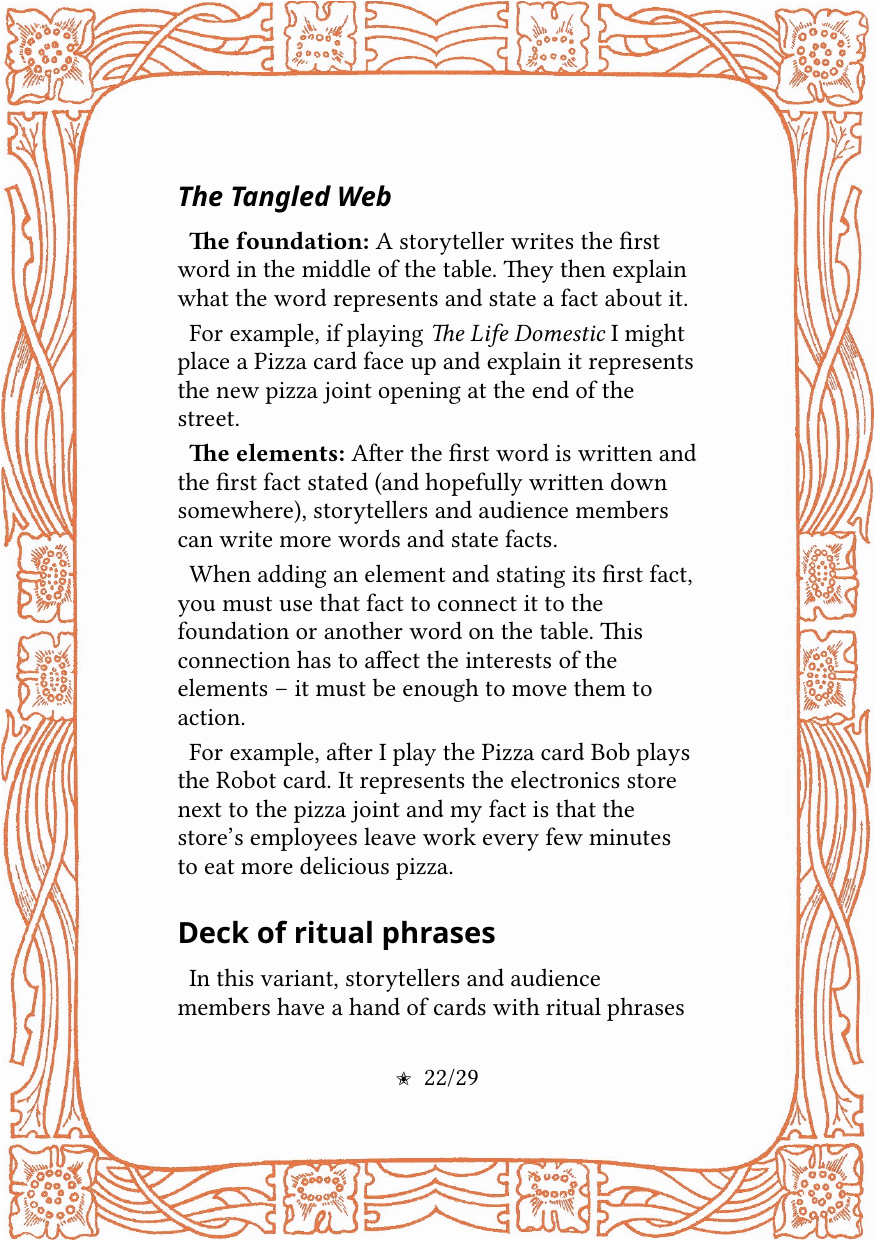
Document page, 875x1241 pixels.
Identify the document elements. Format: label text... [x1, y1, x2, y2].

subtitle The Tangled Web [177, 177, 697, 214]
text When adding an element and stating its first fact, you must use that fact to connect it to the foundation or another word on the table. This connection has to affect the interests of the elements – it must be enough to move them to action. [177, 560, 697, 731]
text For example, if playing The Life Domestic I might place a Pizza card face up and explain it represents the new pizza joint opening at the end of the street. [177, 319, 697, 433]
picture [1, 1, 874, 1240]
text The elements: After the first word is written and the first fact stated (and hopefully written down somewhere), storytellers and audience members can write more words and state facts. [177, 439, 697, 553]
subtitle Deck of ritual phrases [177, 912, 697, 952]
text For example, after I play the Pizza card Bob plays the Robot card. It represents the electronics store next to the pizza joint and my fact is that the store’s employees leave work every few minutes to eat more delicious pizza. [177, 738, 697, 880]
text In this variant, storytellers and audience members have a hand of cards with ritual phrases [177, 964, 697, 1021]
text The foundation: A storyteller writes the first word in the middle of the table. They then explain what the word represents and state a fact about it. [177, 227, 697, 312]
